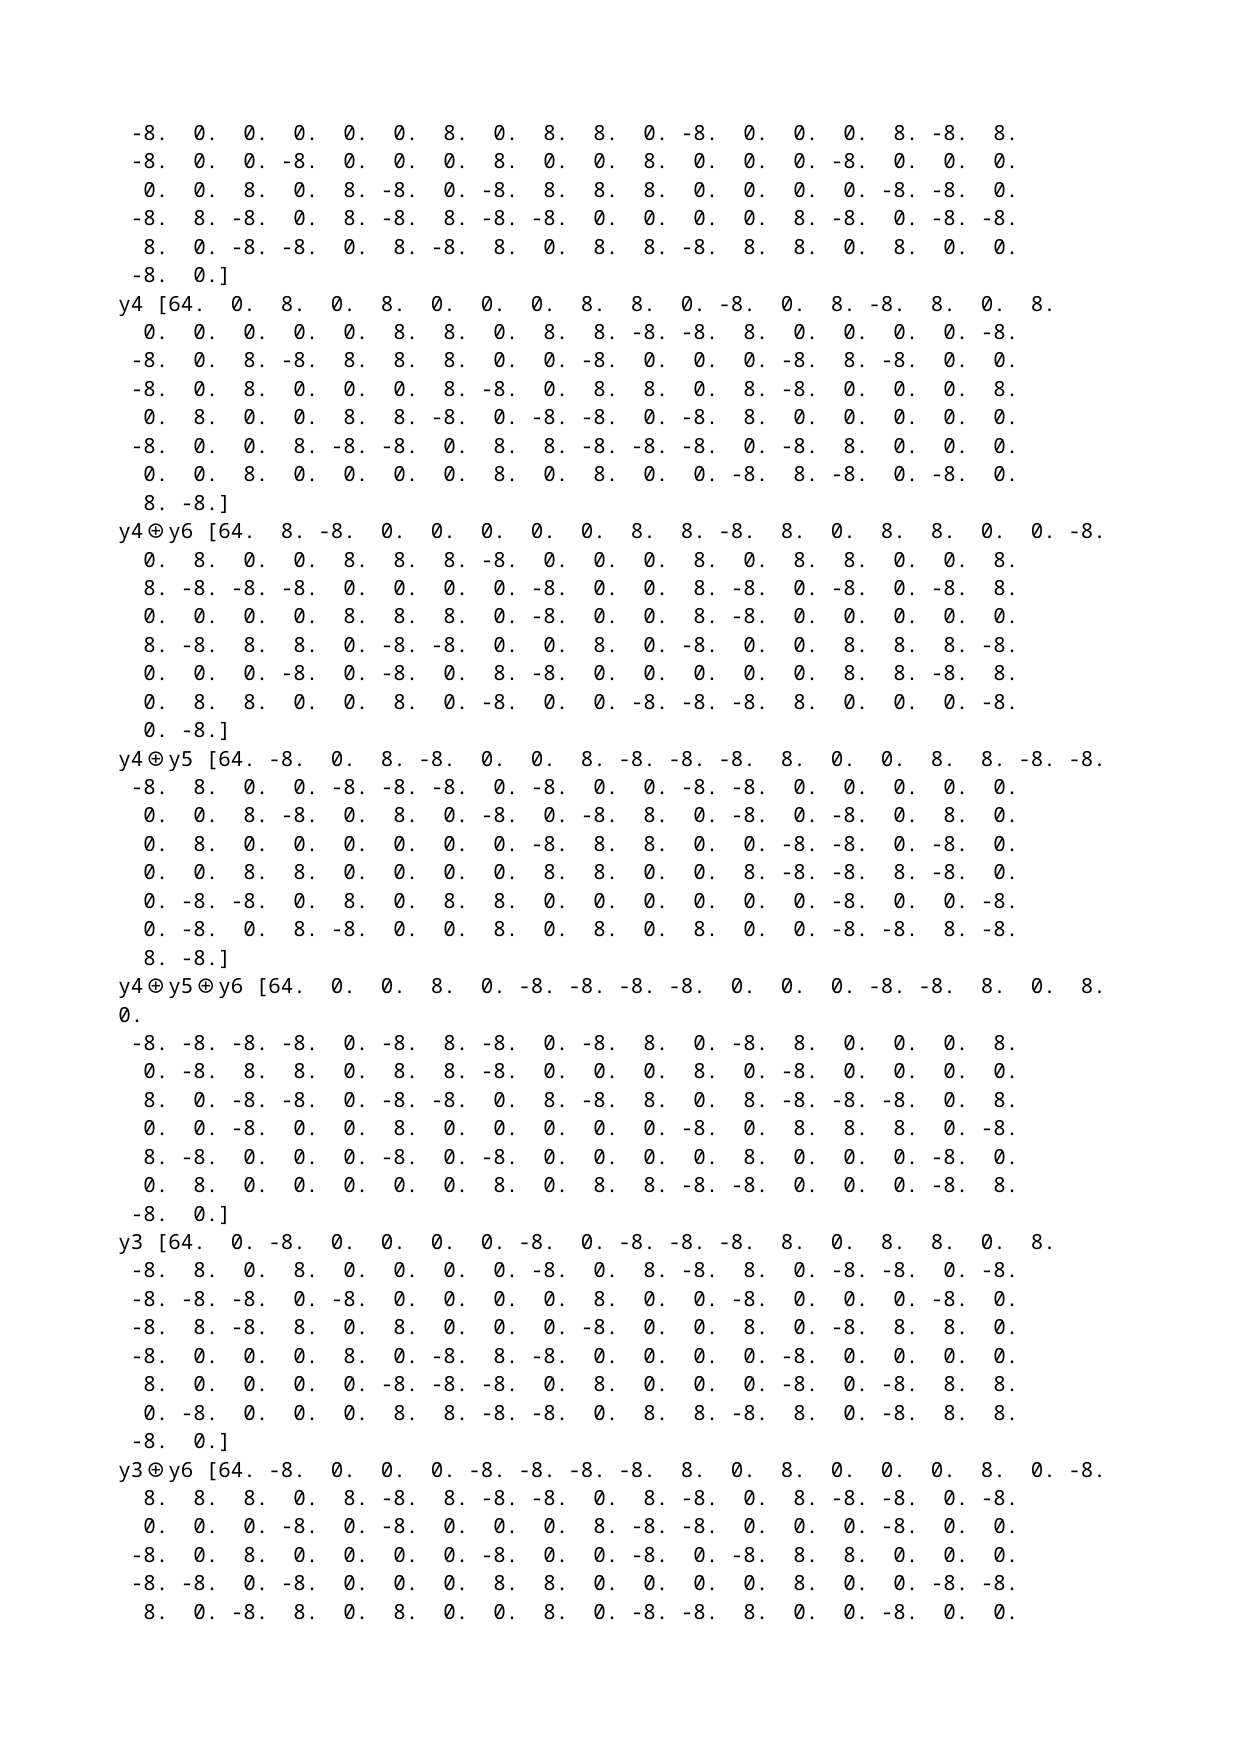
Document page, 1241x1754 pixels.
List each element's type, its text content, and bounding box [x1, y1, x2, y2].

text 0. 8. 0. 0. 8. 8. -8. 0. -8. -8. 0. -8. 8. 0. 0. 0. 0. 0. [118, 402, 1122, 431]
text 8. 0. -8. -8. 0. -8. -8. 0. 8. -8. 8. 0. 8. -8. -8. -8. 0. 8. [118, 1085, 1122, 1113]
text 8. -8.] [118, 488, 1122, 516]
text 0. 8. 0. 0. 0. 0. 0. 0. -8. 8. 8. 0. 0. -8. -8. 0. -8. 0. [118, 829, 1122, 857]
text y3 [64. 0. -8. 0. 0. 0. 0. -8. 0. -8. -8. -8. 8. 0. 8. 8. 0. 8. [118, 1227, 1122, 1256]
text -8. -8. -8. -8. 0. -8. 8. -8. 0. -8. 8. 0. -8. 8. 0. 0. 0. 8. [118, 1028, 1122, 1057]
text 8. -8. -8. -8. 0. 0. 0. 0. -8. 0. 0. 8. -8. 0. -8. 0. -8. 8. [118, 573, 1122, 602]
text y3⊕y6 [64. -8. 0. 0. 0. -8. -8. -8. -8. 8. 0. 8. 0. 0. 0. 8. 0. -8. [118, 1455, 1122, 1483]
text -8. -8. -8. 0. -8. 0. 0. 0. 0. 8. 0. 0. -8. 0. 0. 0. -8. 0. [118, 1284, 1122, 1312]
text -8. 0.] [118, 1199, 1122, 1227]
text 8. -8.] [118, 943, 1122, 971]
text 0. 0. 0. -8. 0. -8. 0. 8. -8. 0. 0. 0. 0. 0. 8. 8. -8. 8. [118, 658, 1122, 687]
text 8. -8. 8. 8. 0. -8. -8. 0. 0. 8. 0. -8. 0. 0. 8. 8. 8. -8. [118, 630, 1122, 658]
text 8. -8. 0. 0. 0. -8. 0. -8. 0. 0. 0. 0. 8. 0. 0. 0. -8. 0. [118, 1142, 1122, 1170]
text -8. 0. 0. 0. 0. 0. 8. 0. 8. 8. 0. -8. 0. 0. 0. 8. -8. 8. [118, 118, 1122, 147]
text 0. -8. 0. 8. -8. 0. 0. 8. 0. 8. 0. 8. 0. 0. -8. -8. 8. -8. [118, 914, 1122, 943]
text y4⊕y5⊕y6 [64. 0. 0. 8. 0. -8. -8. -8. -8. 0. 0. 0. -8. -8. 8. 0. 8. 0. [118, 971, 1122, 1028]
text 8. 0. -8. -8. 0. 8. -8. 8. 0. 8. 8. -8. 8. 8. 0. 8. 0. 0. [118, 232, 1122, 260]
text 8. 0. 0. 0. 0. -8. -8. -8. 0. 8. 0. 0. 0. -8. 0. -8. 8. 8. [118, 1369, 1122, 1398]
text 0. 0. 0. -8. 0. -8. 0. 0. 0. 8. -8. -8. 0. 0. 0. -8. 0. 0. [118, 1512, 1122, 1540]
text -8. 0. 0. 8. -8. -8. 0. 8. 8. -8. -8. -8. 0. -8. 8. 0. 0. 0. [118, 431, 1122, 459]
text 0. -8. 0. 0. 0. 8. 8. -8. -8. 0. 8. 8. -8. 8. 0. -8. 8. 8. [118, 1398, 1122, 1426]
text 0. 0. 8. 8. 0. 0. 0. 0. 8. 8. 0. 0. 8. -8. -8. 8. -8. 0. [118, 857, 1122, 886]
text 0. -8. 8. 8. 0. 8. 8. -8. 0. 0. 0. 8. 0. -8. 0. 0. 0. 0. [118, 1057, 1122, 1085]
text 0. 8. 8. 0. 0. 8. 0. -8. 0. 0. -8. -8. -8. 8. 0. 0. 0. -8. [118, 687, 1122, 715]
text -8. 8. 0. 0. -8. -8. -8. 0. -8. 0. 0. -8. -8. 0. 0. 0. 0. 0. [118, 772, 1122, 801]
text 0. 0. -8. 0. 0. 8. 0. 0. 0. 0. 0. -8. 0. 8. 8. 8. 0. -8. [118, 1113, 1122, 1142]
text 0. 0. 0. 0. 8. 8. 8. 0. -8. 0. 0. 8. -8. 0. 0. 0. 0. 0. [118, 602, 1122, 630]
text 0. 8. 0. 0. 8. 8. 8. -8. 0. 0. 0. 8. 0. 8. 8. 0. 0. 8. [118, 545, 1122, 573]
text 8. 0. -8. 8. 0. 8. 0. 0. 8. 0. -8. -8. 8. 0. 0. -8. 0. 0. [118, 1597, 1122, 1625]
text -8. 0. 8. -8. 8. 8. 8. 0. 0. -8. 0. 0. 0. -8. 8. -8. 0. 0. [118, 346, 1122, 374]
text 0. -8. -8. 0. 8. 0. 8. 8. 0. 0. 0. 0. 0. 0. -8. 0. 0. -8. [118, 886, 1122, 914]
text 0. 0. 8. -8. 0. 8. 0. -8. 0. -8. 8. 0. -8. 0. -8. 0. 8. 0. [118, 801, 1122, 829]
text -8. -8. 0. -8. 0. 0. 0. 8. 8. 0. 0. 0. 0. 8. 0. 0. -8. -8. [118, 1568, 1122, 1597]
text -8. 0.] [118, 260, 1122, 289]
text 0. 0. 8. 0. 0. 0. 0. 8. 0. 8. 0. 0. -8. 8. -8. 0. -8. 0. [118, 459, 1122, 488]
text y4 [64. 0. 8. 0. 8. 0. 0. 0. 8. 8. 0. -8. 0. 8. -8. 8. 0. 8. [118, 289, 1122, 317]
text -8. 0. 8. 0. 0. 0. 0. -8. 0. 0. -8. 0. -8. 8. 8. 0. 0. 0. [118, 1540, 1122, 1568]
text -8. 8. -8. 8. 0. 8. 0. 0. 0. -8. 0. 0. 8. 0. -8. 8. 8. 0. [118, 1312, 1122, 1341]
text 0. -8.] [118, 715, 1122, 744]
text -8. 8. -8. 0. 8. -8. 8. -8. -8. 0. 0. 0. 0. 8. -8. 0. -8. -8. [118, 203, 1122, 232]
text y4⊕y6 [64. 8. -8. 0. 0. 0. 0. 0. 8. 8. -8. 8. 0. 8. 8. 0. 0. -8. [118, 516, 1122, 545]
text -8. 0. 0. -8. 0. 0. 0. 8. 0. 0. 8. 0. 0. 0. -8. 0. 0. 0. [118, 147, 1122, 175]
text 0. 8. 0. 0. 0. 0. 0. 8. 0. 8. 8. -8. -8. 0. 0. 0. -8. 8. [118, 1170, 1122, 1199]
text -8. 0. 8. 0. 0. 0. 8. -8. 0. 8. 8. 0. 8. -8. 0. 0. 0. 8. [118, 374, 1122, 402]
text -8. 0. 0. 0. 8. 0. -8. 8. -8. 0. 0. 0. 0. -8. 0. 0. 0. 0. [118, 1341, 1122, 1369]
text -8. 8. 0. 8. 0. 0. 0. 0. -8. 0. 8. -8. 8. 0. -8. -8. 0. -8. [118, 1256, 1122, 1284]
text -8. 0.] [118, 1426, 1122, 1455]
text 0. 0. 8. 0. 8. -8. 0. -8. 8. 8. 8. 0. 0. 0. 0. -8. -8. 0. [118, 175, 1122, 203]
text y4⊕y5 [64. -8. 0. 8. -8. 0. 0. 8. -8. -8. -8. 8. 0. 0. 8. 8. -8. -8. [118, 744, 1122, 772]
text 8. 8. 8. 0. 8. -8. 8. -8. -8. 0. 8. -8. 0. 8. -8. -8. 0. -8. [118, 1483, 1122, 1512]
text 0. 0. 0. 0. 0. 8. 8. 0. 8. 8. -8. -8. 8. 0. 0. 0. 0. -8. [118, 317, 1122, 346]
